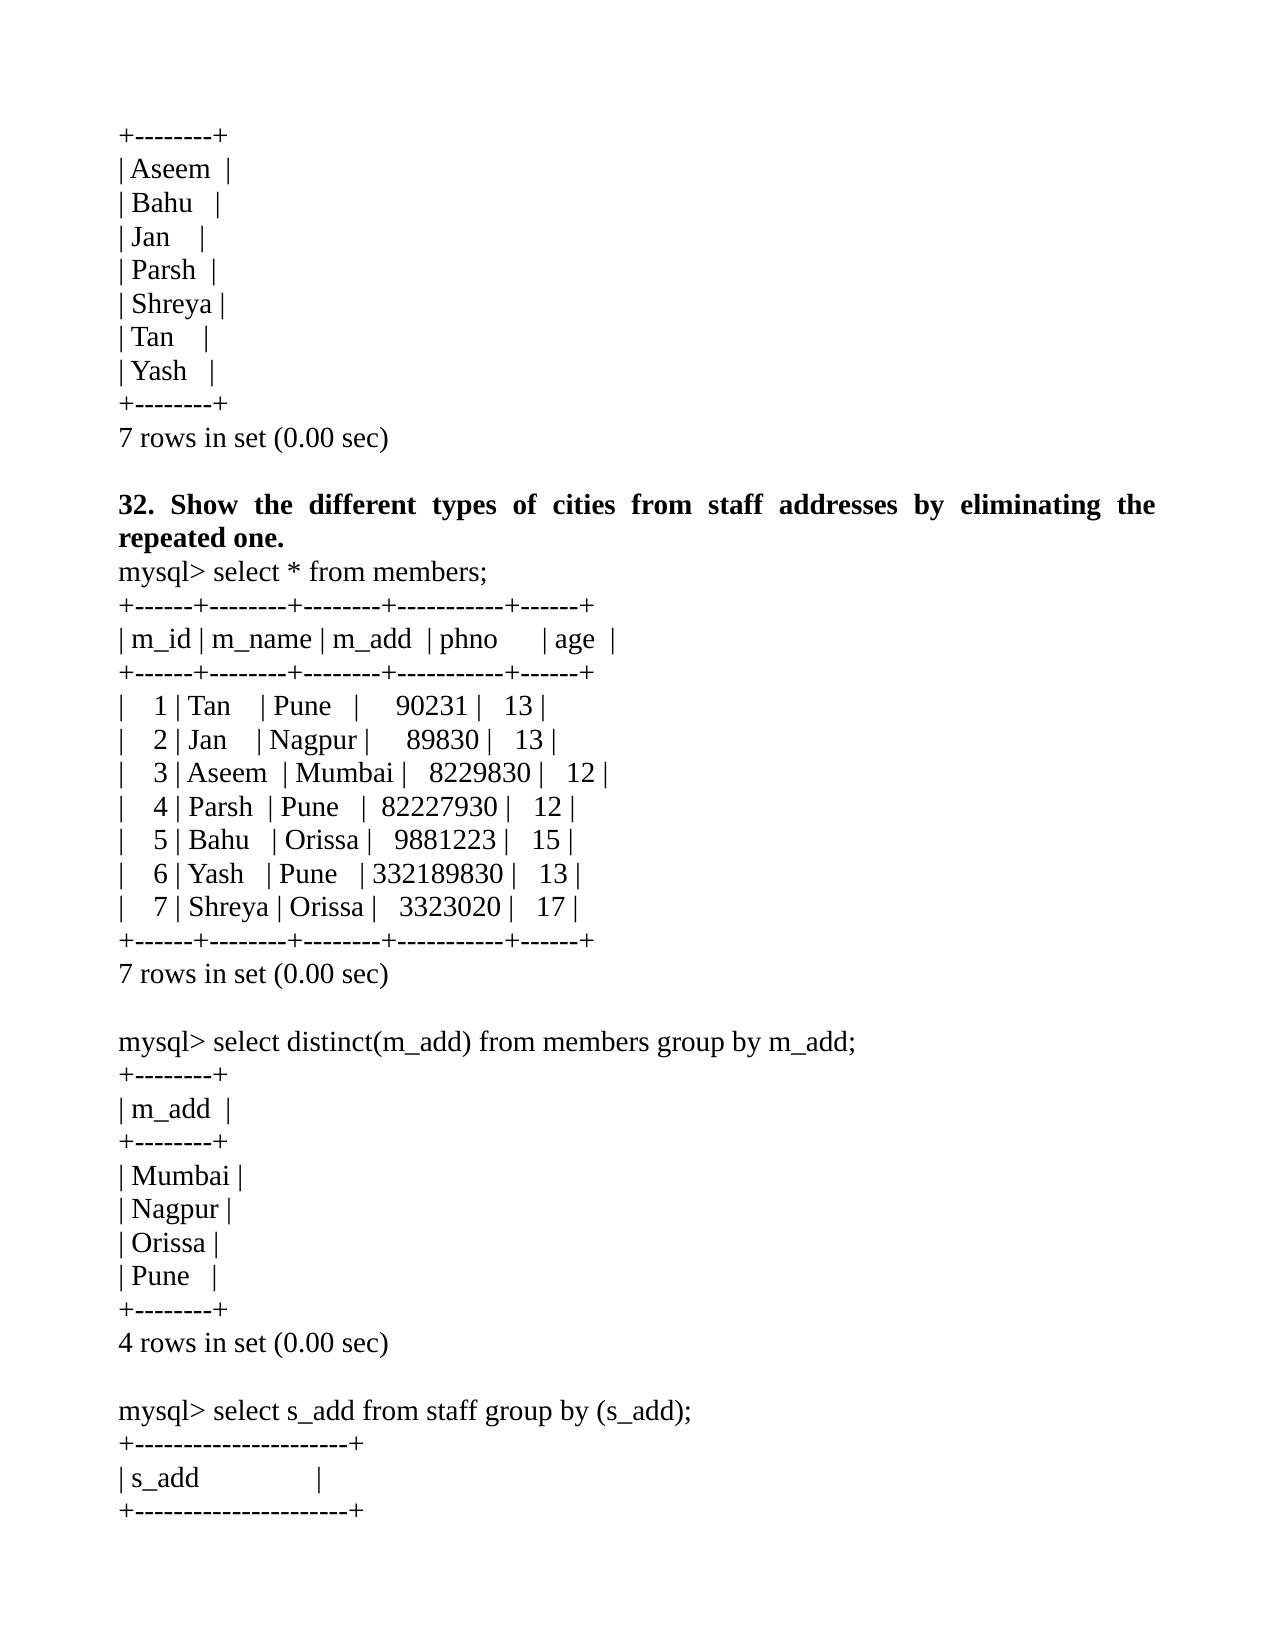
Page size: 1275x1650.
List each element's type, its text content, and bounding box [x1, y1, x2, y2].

text +----------------------+ [118, 1426, 1157, 1460]
text | Pune | [118, 1258, 1157, 1292]
text +--------+ [118, 1057, 1157, 1091]
text 7 rows in set (0.00 sec) [118, 420, 1157, 453]
text | 4 | Parsh | Pune | 82227930 | 12 | [118, 789, 1157, 822]
text | Shreya | [118, 286, 1157, 319]
text | Aseem | [118, 152, 1157, 185]
text +--------+ [118, 386, 1157, 420]
text | s_add | [118, 1460, 1157, 1493]
text | Jan | [118, 219, 1157, 252]
text | 2 | Jan | Nagpur | 89830 | 13 | [118, 722, 1157, 755]
text 32. Show the different types of cities from staff addresses by eliminating the repeated one. [118, 487, 1157, 554]
text +--------+ [118, 1292, 1157, 1326]
text | Mumbai | [118, 1158, 1157, 1191]
text mysql> select * from members; [118, 554, 1157, 588]
text 4 rows in set (0.00 sec) [118, 1326, 1157, 1359]
text | 7 | Shreya | Orissa | 3323020 | 17 | [118, 889, 1157, 923]
text | Orissa | [118, 1225, 1157, 1258]
text | m_id | m_name | m_add | phno | age | [118, 621, 1157, 655]
text 7 rows in set (0.00 sec) [118, 957, 1157, 990]
text | Tan | [118, 319, 1157, 353]
text mysql> select s_add from staff group by (s_add); [118, 1393, 1157, 1426]
text | Nagpur | [118, 1191, 1157, 1225]
text | 1 | Tan | Pune | 90231 | 13 | [118, 688, 1157, 722]
text | Bahu | [118, 185, 1157, 219]
text | 5 | Bahu | Orissa | 9881223 | 15 | [118, 822, 1157, 856]
text +------+--------+--------+-----------+------+ [118, 923, 1157, 957]
text +----------------------+ [118, 1493, 1157, 1527]
text | 3 | Aseem | Mumbai | 8229830 | 12 | [118, 755, 1157, 789]
text +--------+ [118, 118, 1157, 152]
text | Yash | [118, 353, 1157, 386]
text +--------+ [118, 1124, 1157, 1158]
text +------+--------+--------+-----------+------+ [118, 588, 1157, 621]
text | 6 | Yash | Pune | 332189830 | 13 | [118, 856, 1157, 889]
text | Parsh | [118, 252, 1157, 286]
text | m_add | [118, 1091, 1157, 1124]
text +------+--------+--------+-----------+------+ [118, 655, 1157, 688]
text mysql> select distinct(m_add) from members group by m_add; [118, 1024, 1157, 1057]
